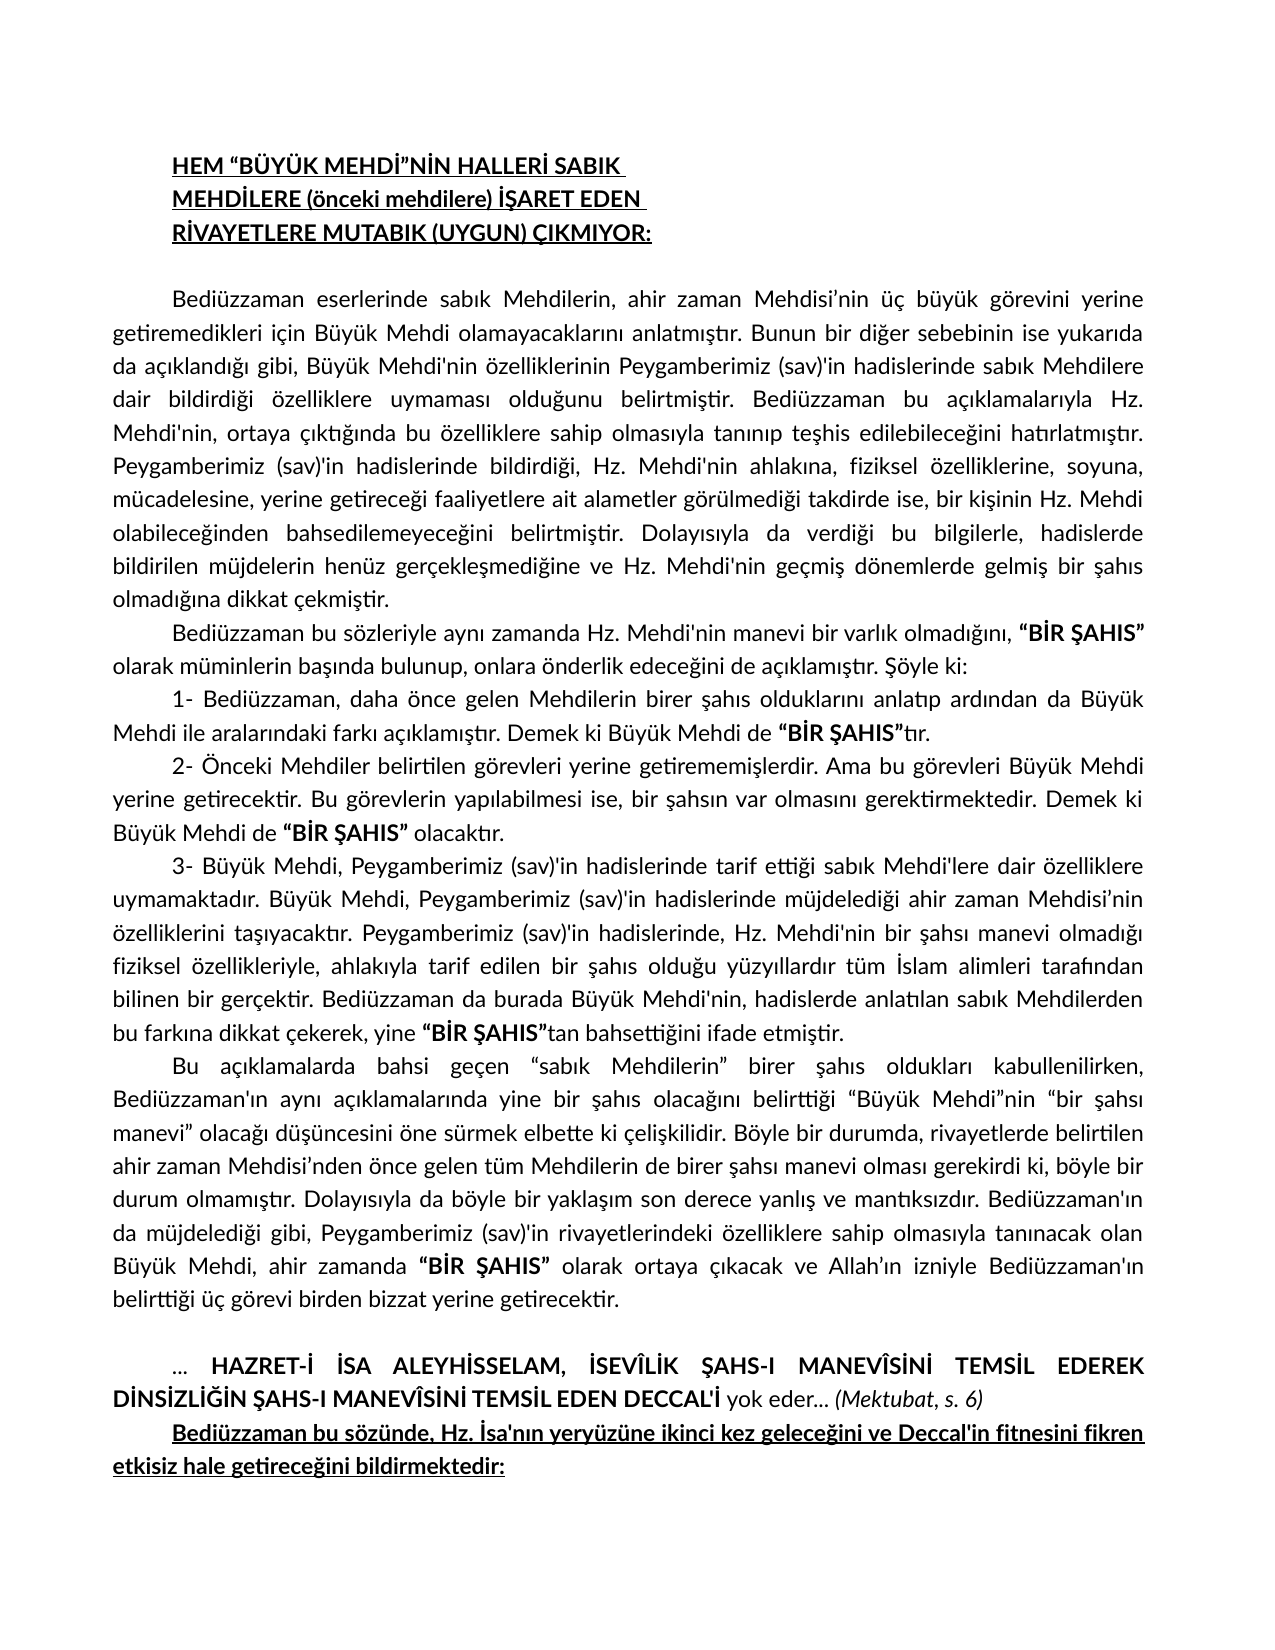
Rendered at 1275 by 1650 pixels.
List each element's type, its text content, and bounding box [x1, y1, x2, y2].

text RİVAYETLERE MUTABIK (UYGUN) ÇIKMIYOR: [112, 214, 1145, 248]
text Bediüzzaman eserlerinde sabık Mehdilerin, ahir zaman Mehdisi’nin üç büyük görevini yerine getiremedikleri için Büyük Mehdi olamayacaklarını anlatmıştır. Bunun bir diğer sebebinin ise yukarıda da açıklandığı gibi, Büyük Mehdi'nin özelliklerinin Peygamberimiz (sav)'in hadislerinde sabık Mehdilere dair bildirdiği özelliklere uymaması olduğunu belirtmiştir. Bediüzzaman bu açıklamalarıyla Hz. Mehdi'nin, ortaya çıktığında bu özelliklere sahip olmasıyla tanınıp teşhis edilebileceğini hatırlatmıştır. Peygamberimiz (sav)'in hadislerinde bildirdiği, Hz. Mehdi'nin ahlakına, fiziksel özelliklerine, soyuna, mücadelesine, yerine getireceği faaliyetlere ait alametler görülmediği takdirde ise, bir kişinin Hz. Mehdi olabileceğinden bahsedilemeyeceğini belirtmiştir. Dolayısıyla da verdiği bu bilgilerle, hadislerde bildirilen müjdelerin henüz gerçekleşmediğine ve Hz. Mehdi'nin geçmiş dönemlerde gelmiş bir şahıs olmadığına dikkat çekmiştir. [112, 281, 1145, 614]
text Bu açıklamalarda bahsi geçen “sabık Mehdilerin” birer şahıs oldukları kabullenilirken, Bediüzzaman'ın aynı açıklamalarında yine bir şahıs olacağını belirttiği “Büyük Mehdi”nin “bir şahsı manevi” olacağı düşüncesini öne sürmek elbette ki çelişkilidir. Böyle bir durumda, rivayetlerde belirtilen ahir zaman Mehdisi’nden önce gelen tüm Mehdilerin de birer şahsı manevi olması gerekirdi ki, böyle bir durum olmamıştır. Dolayısıyla da böyle bir yaklaşım son derece yanlış ve mantıksızdır. Bediüzzaman'ın da müjdelediği gibi, Peygamberimiz (sav)'in rivayetlerindeki özelliklere sahip olmasıyla tanınacak olan Büyük Mehdi, ahir zamanda “BİR ŞAHIS” olarak ortaya çıkacak ve Allah’ın izniyle Bediüzzaman'ın belirttiği üç görevi birden bizzat yerine getirecektir. [112, 1048, 1145, 1314]
text Bediüzzaman bu sözleriyle aynı zamanda Hz. Mehdi'nin manevi bir varlık olmadığını, “BİR ŞAHIS” olarak müminlerin başında bulunup, onlara önderlik edeceğini de açıklamıştır. Şöyle ki: [112, 614, 1145, 681]
text 1- Bediüzzaman, daha önce gelen Mehdilerin birer şahıs olduklarını anlatıp ardından da Büyük Mehdi ile aralarındaki farkı açıklamıştır. Demek ki Büyük Mehdi de “BİR ŞAHIS”tır. [112, 681, 1145, 748]
text HEM “BÜYÜK MEHDİ”NİN HALLERİ SABIK [112, 148, 1145, 181]
text Bediüzzaman bu sözünde, Hz. İsa'nın yeryüzüne ikinci kez geleceğini ve Deccal'in fitnesini fikren etkisiz hale getireceğini bildirmektedir: [112, 1414, 1145, 1481]
text ... HAZRET-İ İSA ALEYHİSSELAM, İSEVÎLİK ŞAHS-I MANEVÎSİNİ TEMSİL EDEREK DİNSİZLİĞİN ŞAHS-I MANEVÎSİNİ TEMSİL EDEN DECCAL'İ yok eder... (Mektubat, s. 6) [112, 1348, 1145, 1414]
text 2- Önceki Mehdiler belirtilen görevleri yerine getirememişlerdir. Ama bu görevleri Büyük Mehdi yerine getirecektir. Bu görevlerin yapılabilmesi ise, bir şahsın var olmasını gerektirmektedir. Demek ki Büyük Mehdi de “BİR ŞAHIS” olacaktır. [112, 748, 1145, 848]
text 3- Büyük Mehdi, Peygamberimiz (sav)'in hadislerinde tarif ettiği sabık Mehdi'lere dair özelliklere uymamaktadır. Büyük Mehdi, Peygamberimiz (sav)'in hadislerinde müjdelediği ahir zaman Mehdisi’nin özelliklerini taşıyacaktır. Peygamberimiz (sav)'in hadislerinde, Hz. Mehdi'nin bir şahsı manevi olmadığı fiziksel özellikleriyle, ahlakıyla tarif edilen bir şahıs olduğu yüzyıllardır tüm İslam alimleri tarafından bilinen bir gerçektir. Bediüzzaman da burada Büyük Mehdi'nin, hadislerde anlatılan sabık Mehdilerden bu farkına dikkat çekerek, yine “BİR ŞAHIS”tan bahsettiğini ifade etmiştir. [112, 848, 1145, 1048]
text MEHDİLERE (önceki mehdilere) İŞARET EDEN [112, 181, 1145, 214]
